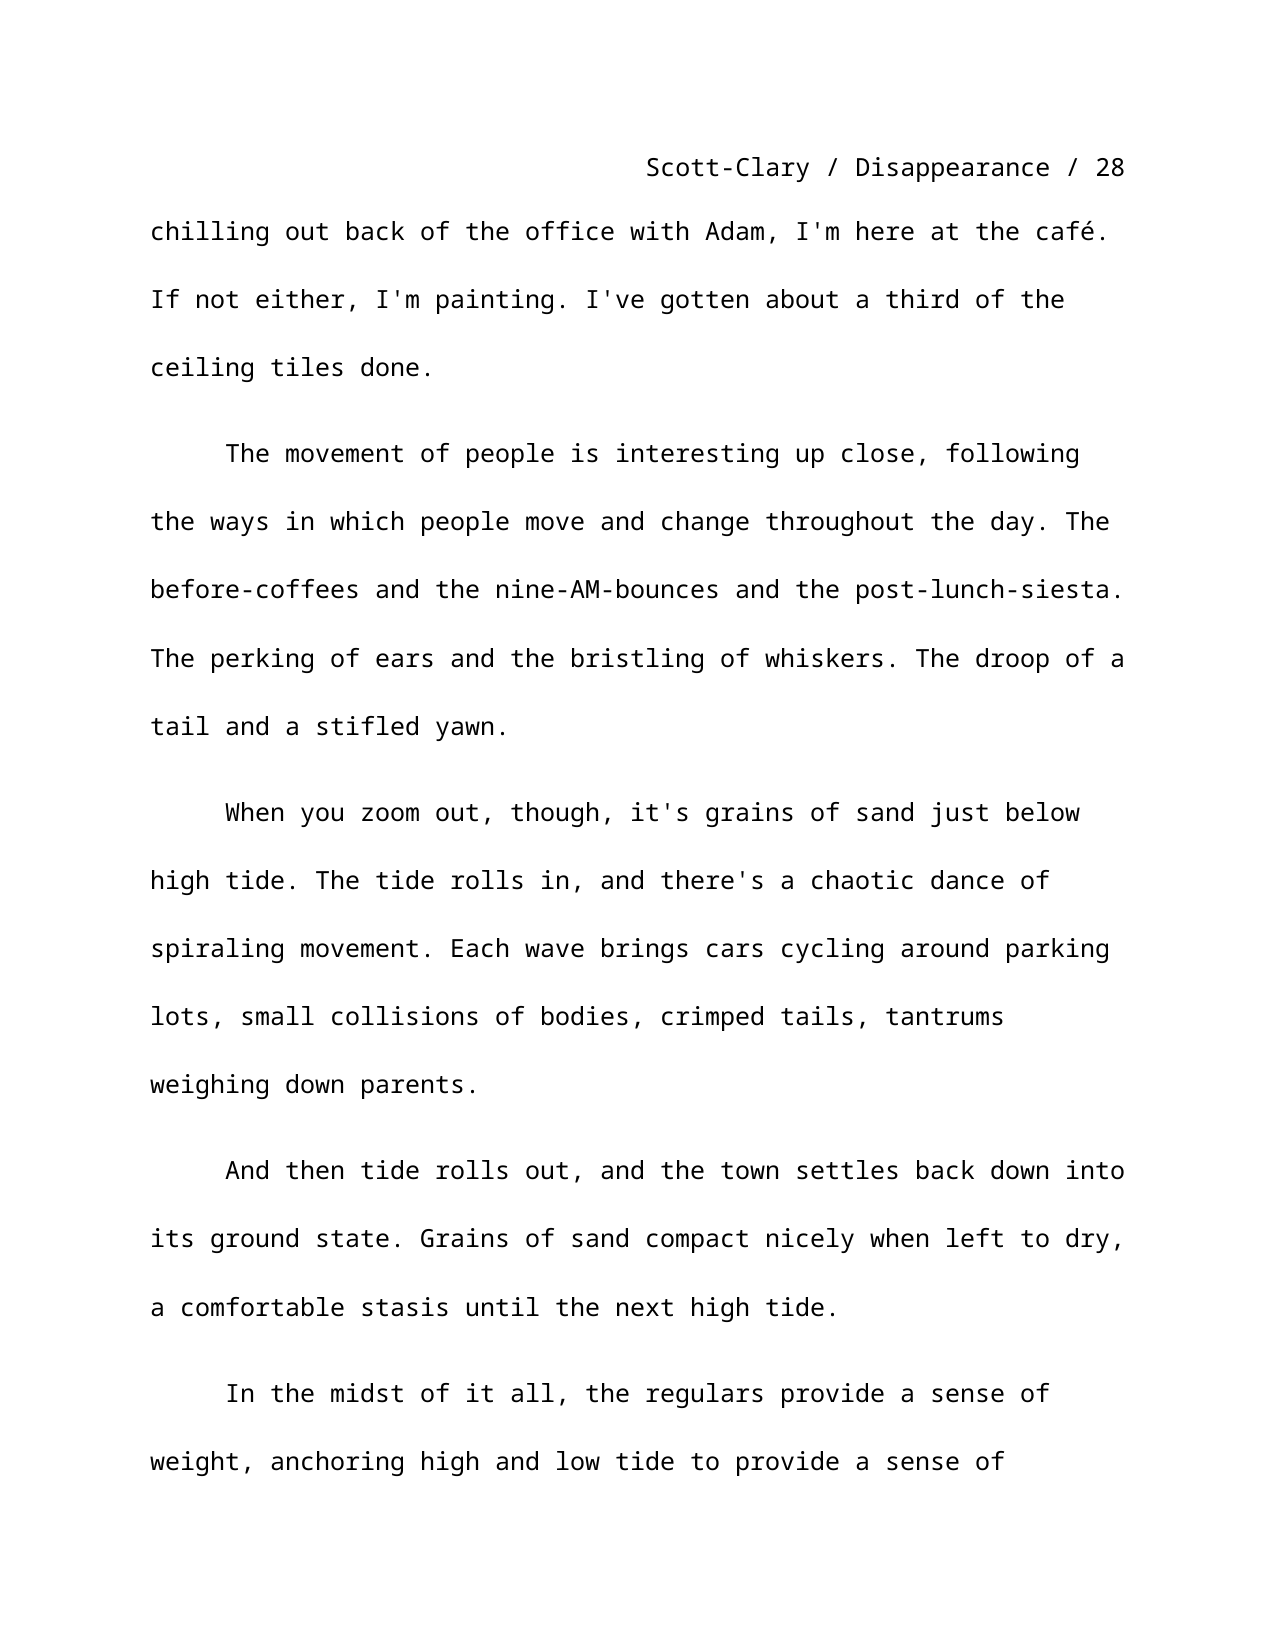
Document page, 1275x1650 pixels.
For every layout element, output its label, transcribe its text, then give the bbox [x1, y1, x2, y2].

text chilling out back of the office with Adam, I'm here at the café. If not either, I'm painting. I've gotten about a third of the ceiling tiles done. [150, 213, 1125, 384]
text The movement of people is interesting up close, following the ways in which people move and change throughout the day. The before-coffees and the nine-AM-bounces and the post-lunch-siesta. The perking of ears and the bristling of whiskers. The droop of a tail and a stifled yawn. [150, 436, 1125, 742]
text In the midst of it all, the regulars provide a sense of weight, anchoring high and low tide to provide a sense of [150, 1375, 1125, 1477]
text When you zoom out, though, it's grains of sand just below high tide. The tide rolls in, and there's a chaotic dance of spiraling movement. Each wave brings cars cycling around parking lots, small collisions of bodies, crimped tails, tantrums weighing down parents. [150, 794, 1125, 1101]
text And then tide rolls out, and the town settles back down into its ground state. Grains of sand compact nicely when left to dry, a comfortable stasis until the next high tide. [150, 1153, 1125, 1323]
